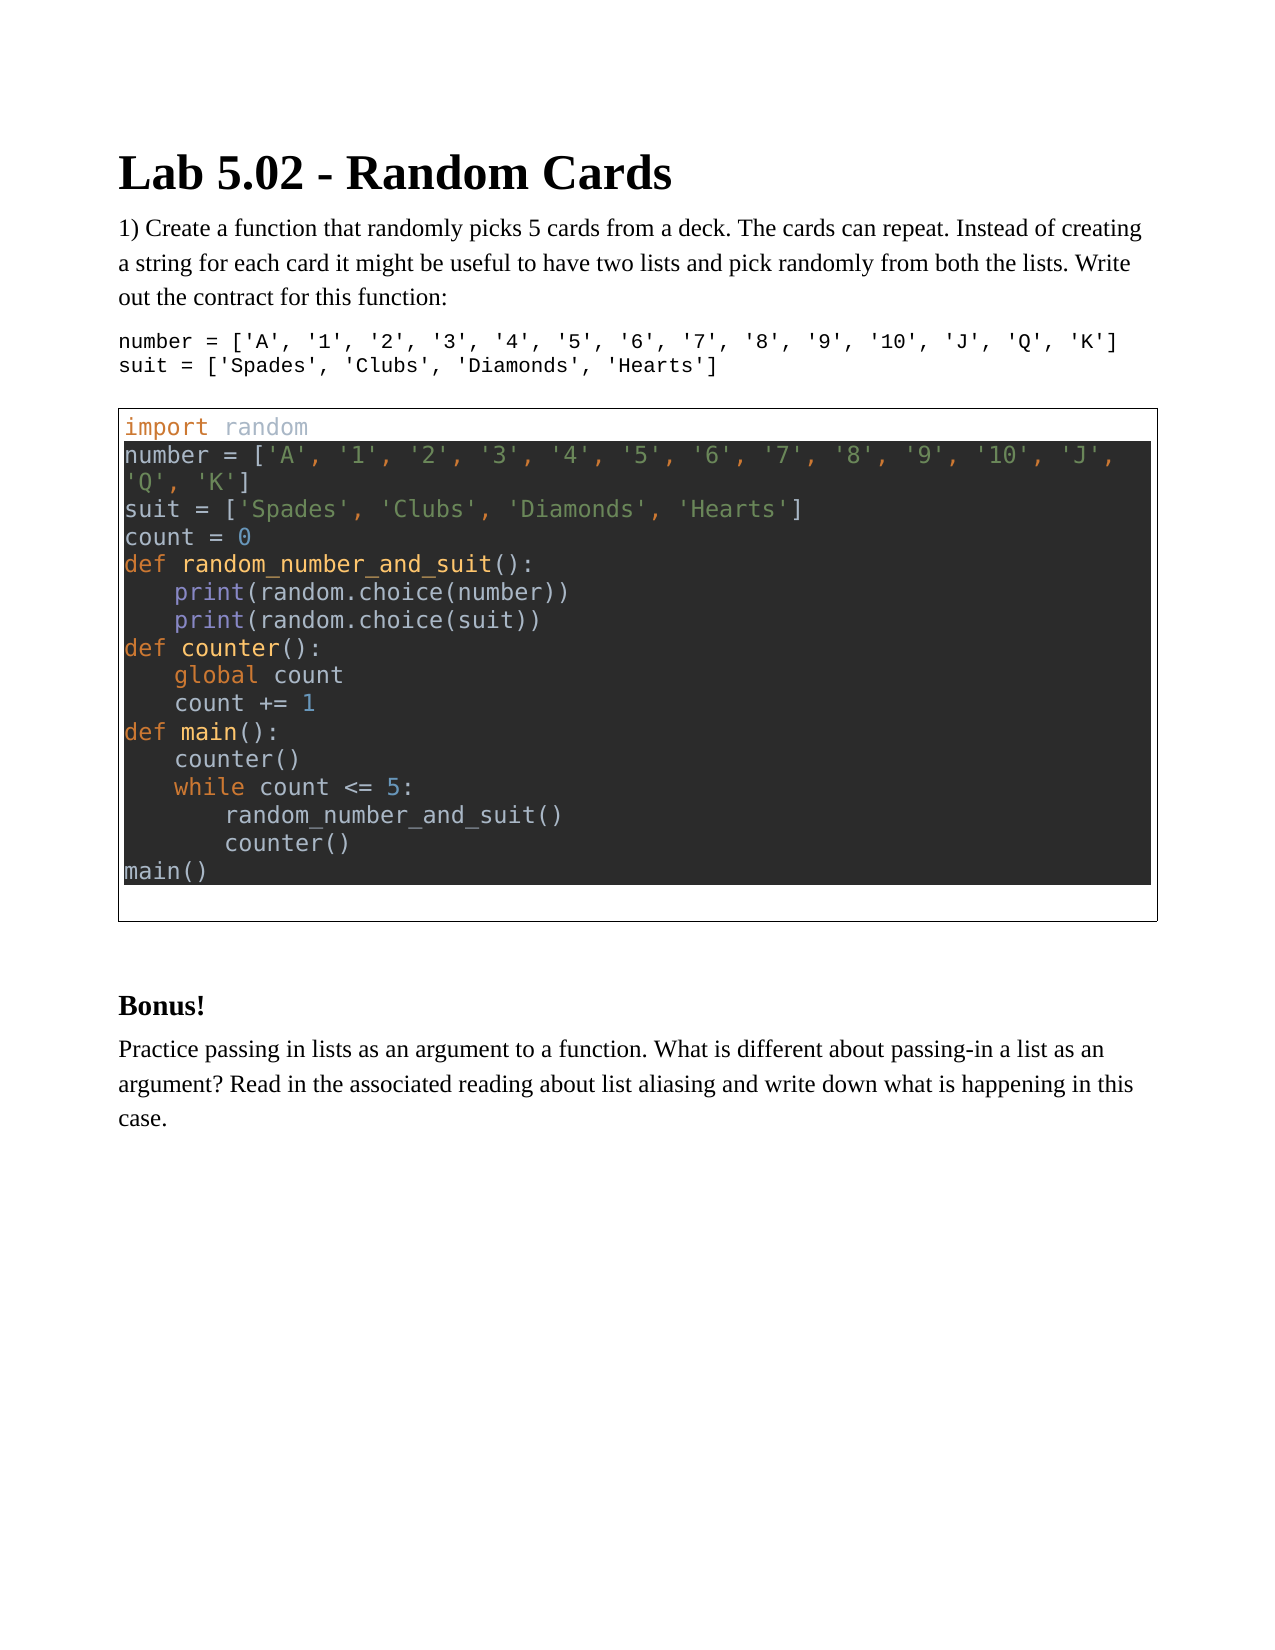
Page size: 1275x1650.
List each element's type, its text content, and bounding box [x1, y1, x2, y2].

text 1) Create a function that randomly picks 5 cards from a deck. The cards can repeat. Instead of creating a string for each card it might be useful to have two lists and pick randomly from both the lists. Write out the contract for this function: [118, 213, 1157, 311]
subtitle Lab 5.02 - Random Cards [118, 143, 1157, 201]
subtitle Bonus! [118, 988, 1157, 1022]
table_header import random number = ['A', '1', '2', '3', '4', '5', '6', '7', '8', '9', '10', 'J', 'Q', 'K'] suit = ['Spades', 'Clubs', 'Diamonds', 'Hearts'] count = 0 def random_number_and_suit(): print(random.choice(number)) print(random.choice(suit)) def counter(): global count count += 1 def main(): counter() while count <= 5: random_number_and_suit() counter() main() [119, 409, 1157, 921]
text Practice passing in lists as an argument to a function. What is different about passing-in a list as an argument? Read in the associated reading about list aliasing and write down what is happening in this case. [118, 1034, 1157, 1132]
text suit = ['Spades', 'Clubs', 'Diamonds', 'Hearts'] [118, 355, 1157, 378]
text number = ['A', '1', '2', '3', '4', '5', '6', '7', '8', '9', '10', 'J', 'Q', 'K'] [118, 331, 1157, 355]
